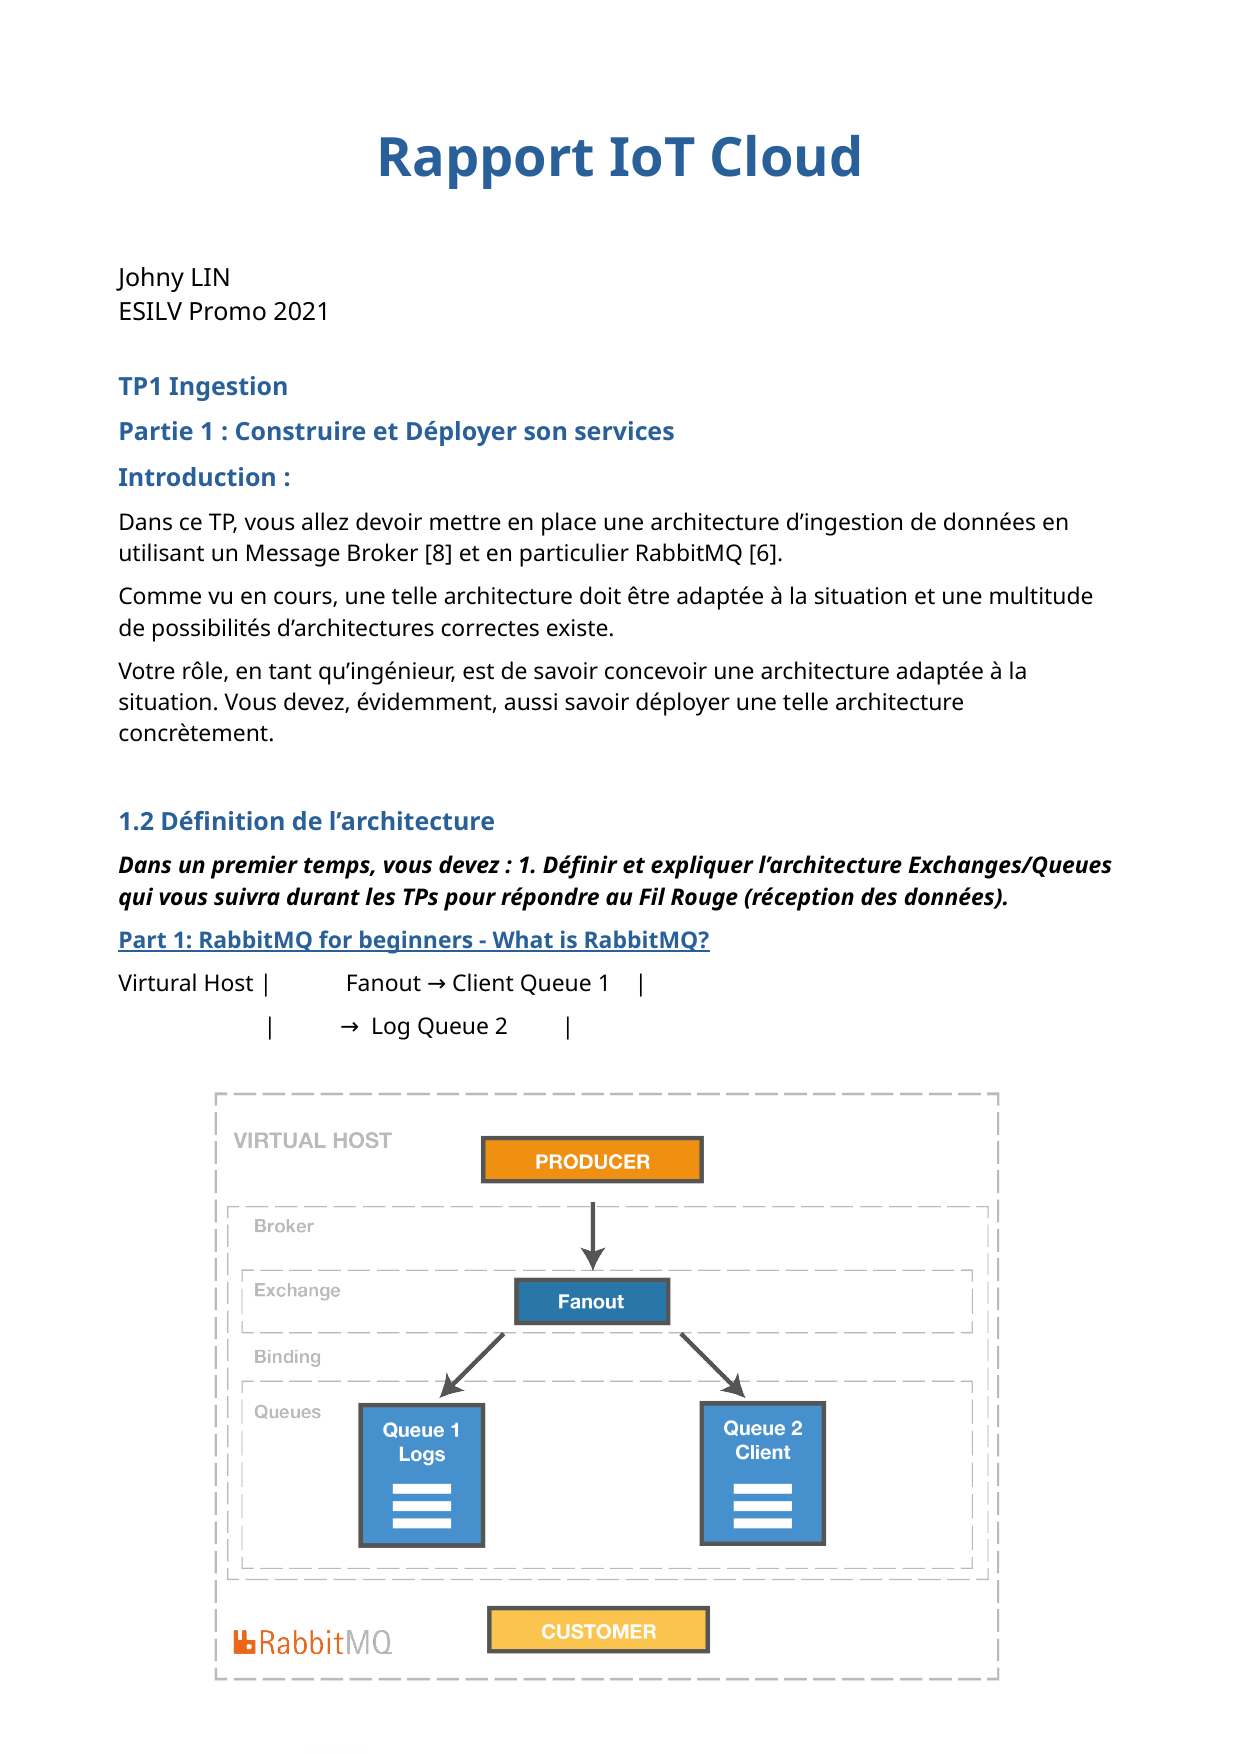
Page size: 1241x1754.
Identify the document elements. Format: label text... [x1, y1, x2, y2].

text ESILV Promo 2021 [118, 294, 1122, 328]
text 1.2 Définition de l’architecture [118, 803, 1122, 837]
text Votre rôle, en tant qu’ingénieur, est de savoir concevoir une architecture adaptée à la situation. Vous devez, évidemment, aussi savoir déployer une telle architecture concrètement. [118, 655, 1122, 748]
text TP1 Ingestion [118, 368, 1122, 402]
text Comme vu en cours, une telle architecture doit être adaptée à la situation et une multitude de possibilités d’architectures correctes existe. [118, 580, 1122, 643]
text Virtural Host | Fanout → Client Queue 1 | [118, 967, 1122, 998]
text Partie 1 : Construire et Déployer son services [118, 414, 1122, 448]
text | → Log Queue 2 | [118, 1010, 1122, 1041]
text Johny LIN [118, 260, 1122, 294]
picture [214, 1092, 1000, 1754]
text Introduction : [118, 460, 1122, 494]
text Rapport IoT Cloud [118, 118, 1122, 192]
text Dans un premier temps, vous devez : 1. Définir et expliquer l’architecture Exchanges/Queues qui vous suivra durant les TPs pour répondre au Fil Rouge (réception des données). [118, 849, 1122, 912]
text Dans ce TP, vous allez devoir mettre en place une architecture d’ingestion de données en utilisant un Message Broker [8] et en particulier RabbitMQ [6]. [118, 506, 1122, 568]
text Part 1: RabbitMQ for beginners - What is RabbitMQ? [118, 924, 1122, 955]
